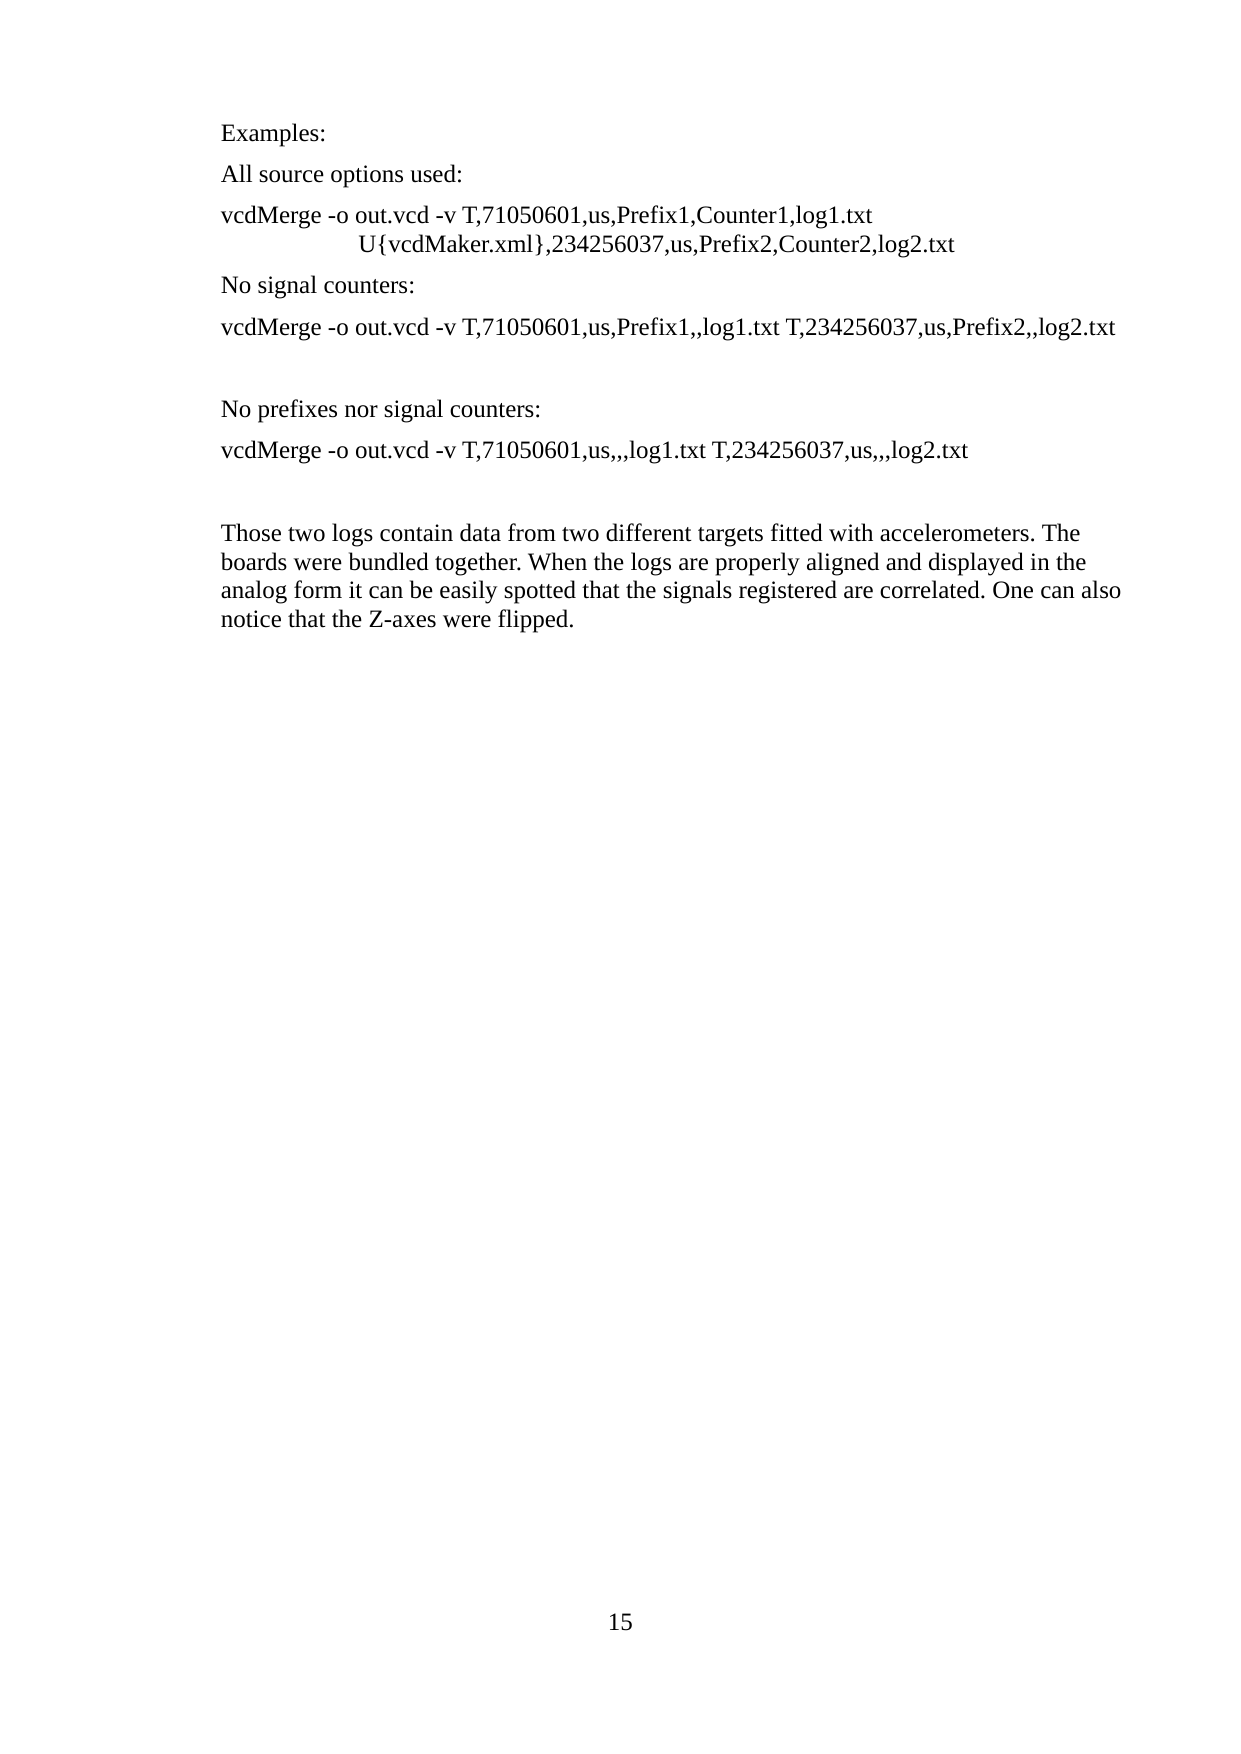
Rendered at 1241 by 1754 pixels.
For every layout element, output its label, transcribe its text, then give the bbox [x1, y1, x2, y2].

text No signal counters: [221, 271, 1122, 299]
text Those two logs contain data from two different targets fitted with accelerometers. The boards were bundled together. When the logs are properly aligned and displayed in the analog form it can be easily spotted that the signals registered are correlated. One can also notice that the Z-axes were flipped. [221, 518, 1122, 633]
text Examples: [221, 118, 1122, 147]
text No prefixes nor signal counters: [221, 394, 1122, 423]
text All source options used: [221, 159, 1122, 188]
text vcdMerge -o out.vcd -v T,71050601,us,,,log1.txt T,234256037,us,,,log2.txt [221, 436, 1122, 464]
text vcdMerge -o out.vcd -v T,71050601,us,Prefix1,,log1.txt T,234256037,us,Prefix2,,log2.txt [221, 312, 1122, 341]
text vcdMerge -o out.vcd -v T,71050601,us,Prefix1,Counter1,log1.txt U{vcdMaker.xml},234256037,us,Prefix2,Counter2,log2.txt [221, 201, 1122, 258]
